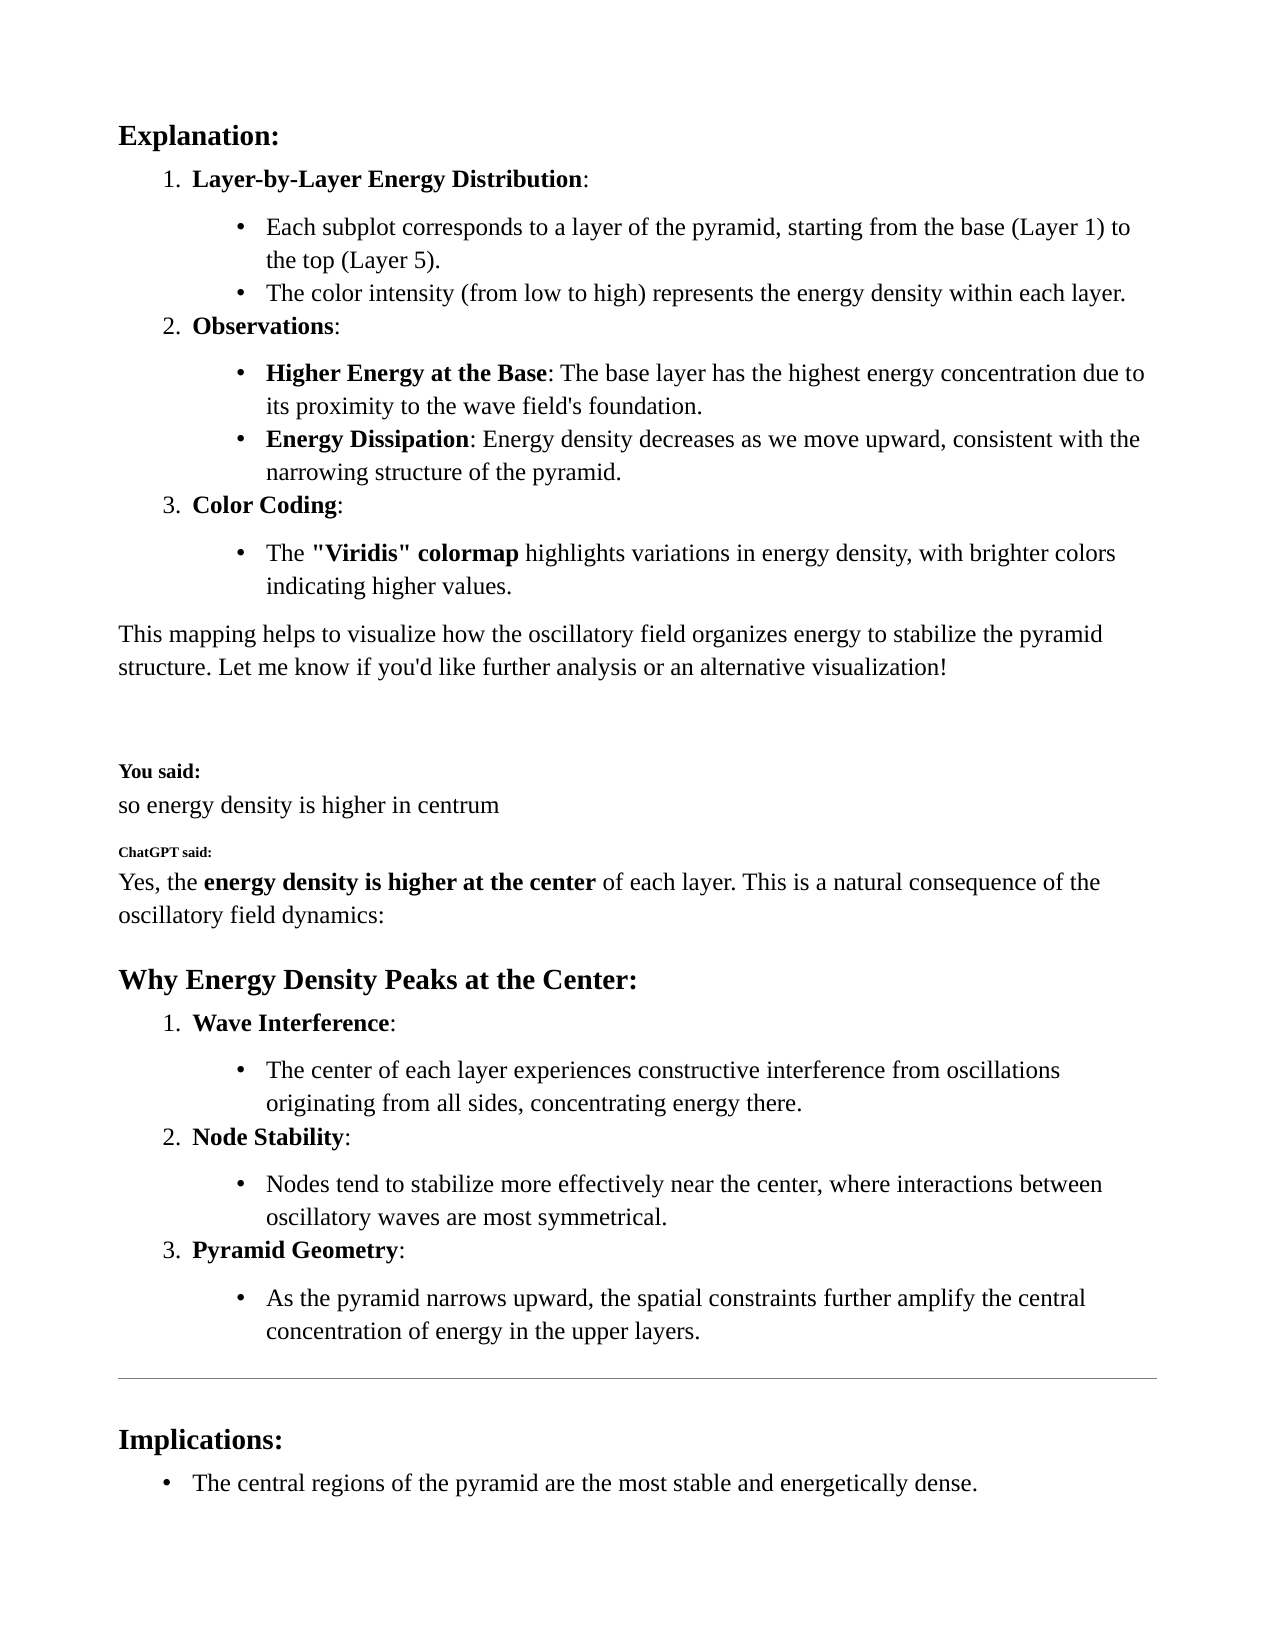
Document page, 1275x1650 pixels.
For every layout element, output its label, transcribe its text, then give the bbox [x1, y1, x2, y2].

list As the pyramid narrows upward, the spatial constraints further amplify the central concentration of energy in the upper layers. [236, 1283, 1157, 1344]
list The central regions of the pyramid are the most stable and energetically dense. [162, 1468, 1157, 1497]
list The center of each layer experiences constructive interference from oscillations originating from all sides, concentrating energy there. [236, 1056, 1157, 1117]
text Yes, the energy density is higher at the center of each layer. This is a natural consequence of the oscillatory field dynamics: [118, 867, 1157, 928]
list Observations: [162, 311, 1157, 339]
subtitle ChatGPT said: [118, 844, 1157, 860]
list Wave Interference: [162, 1008, 1157, 1037]
list Layer-by-Layer Energy Distribution: [162, 164, 1157, 193]
text ​ [118, 699, 1157, 728]
list Higher Energy at the Base: The base layer has the highest energy concentration due to its proximity to the wave field's foundation. [236, 358, 1157, 420]
subtitle Why Energy Density Peaks at the Center: [118, 962, 1157, 995]
subtitle Implications: [118, 1422, 1157, 1456]
text This mapping helps to visualize how the oscillatory field organizes energy to stabilize the pyramid structure. Let me know if you'd like further analysis or an alternative visualization! ​ [118, 619, 1157, 681]
subtitle Explanation: [118, 118, 1157, 152]
list Node Stability: [162, 1122, 1157, 1150]
list The color intensity (from low to high) represents the energy density within each layer. [236, 278, 1157, 307]
list The "Viridis" colormap highlights variations in energy density, with brighter colors indicating higher values. [236, 538, 1157, 600]
list Pyramid Geometry: [162, 1235, 1157, 1264]
list Each subplot corresponds to a layer of the pyramid, starting from the base (Layer 1) to the top (Layer 5). [236, 212, 1157, 273]
list Color Coding: [162, 491, 1157, 519]
list Energy Dissipation: Energy density decreases as we move upward, consistent with the narrowing structure of the pyramid. [236, 424, 1157, 486]
subtitle You said: [118, 759, 1157, 783]
text so energy density is higher in centrum [118, 790, 1157, 818]
list Nodes tend to stabilize more effectively near the center, where interactions between oscillatory waves are most symmetrical. [236, 1169, 1157, 1231]
